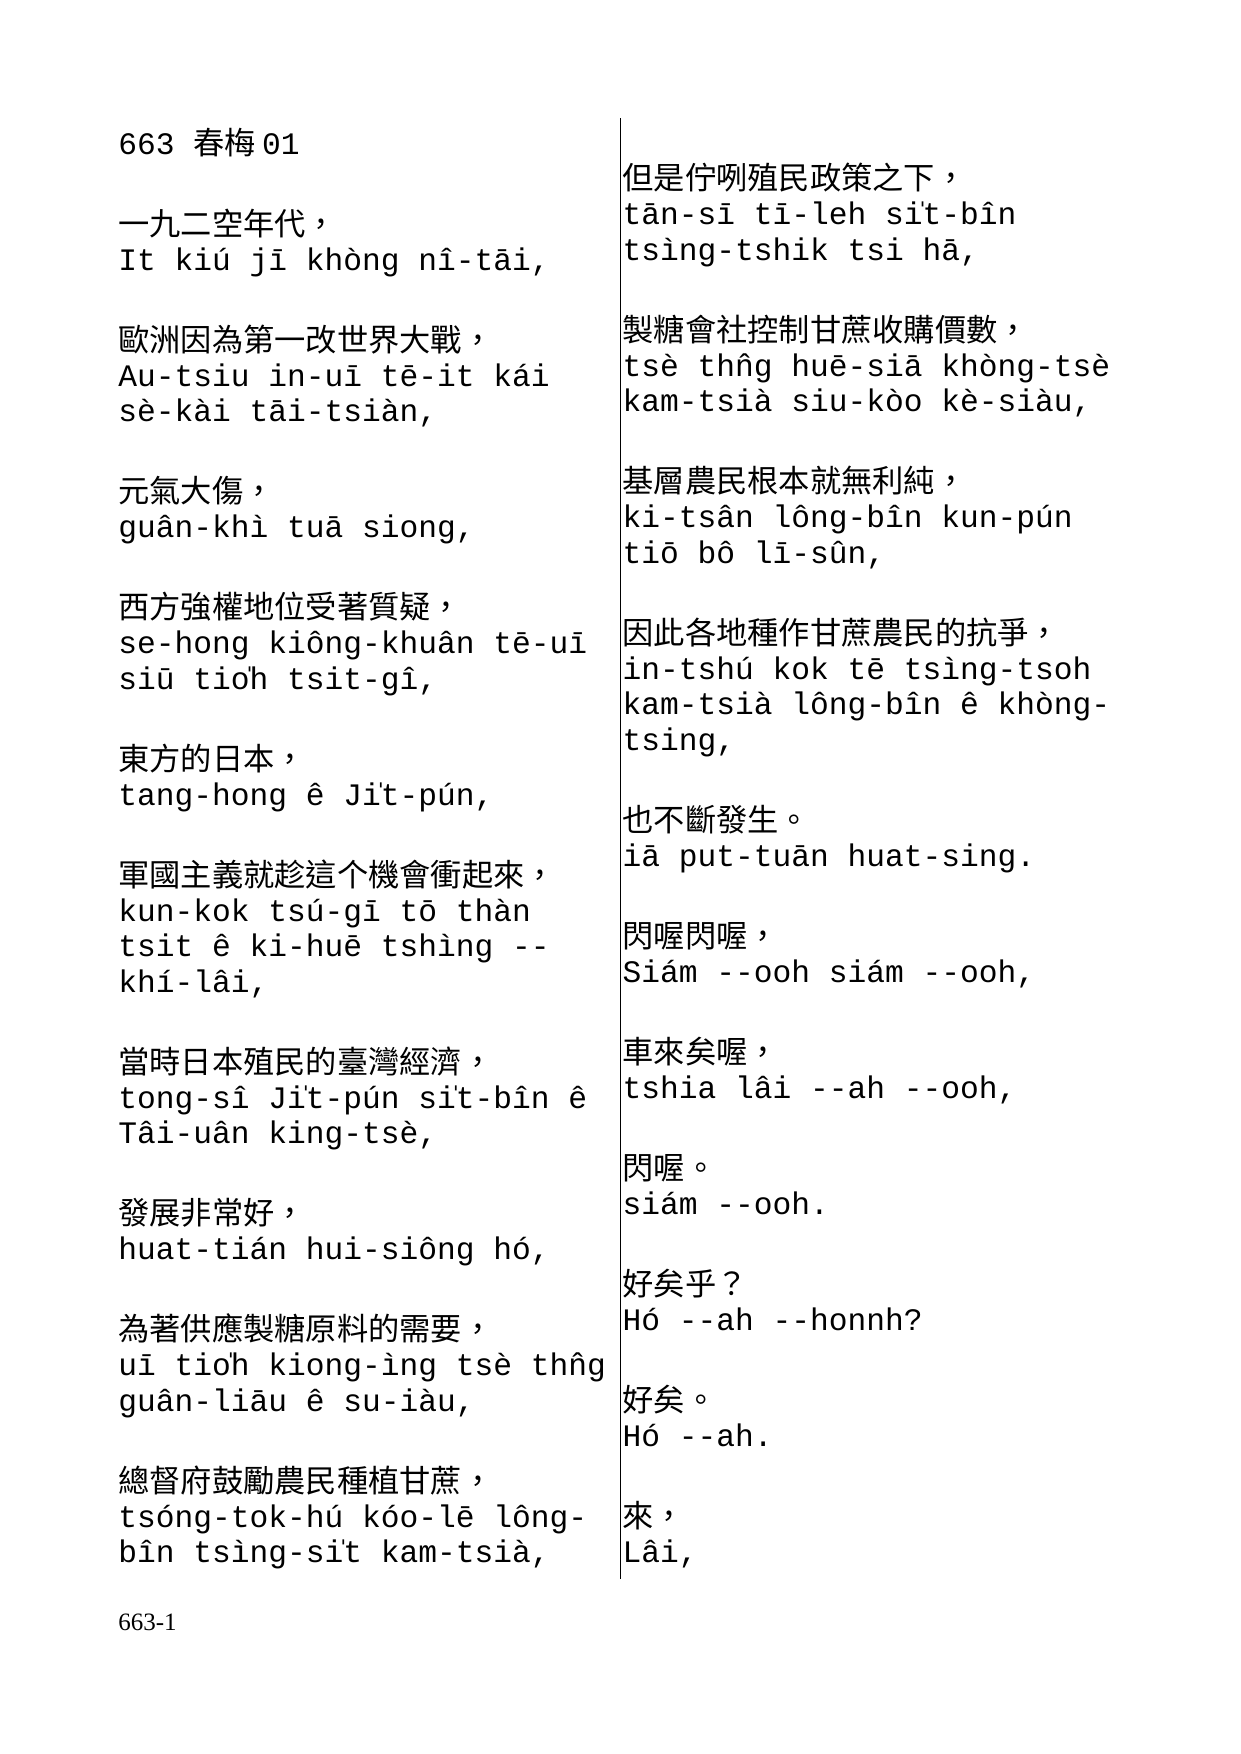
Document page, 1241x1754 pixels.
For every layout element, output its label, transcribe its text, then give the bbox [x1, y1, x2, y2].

text 車來矣喔， [622, 1027, 1122, 1072]
text 總督府鼓勵農民種植甘蔗， [118, 1456, 618, 1501]
text 歐洲因為第一改世界大戰， [118, 315, 618, 360]
text tang-hong ê Ji̍t-pún, [118, 779, 618, 815]
text huat-tián hui-siông hó, [118, 1234, 618, 1269]
text Au-tsiu in-uī tē-it kái sè-kài tāi-tsiàn, [118, 360, 618, 431]
text 來， [622, 1491, 1122, 1536]
text in-tshú kok tē tsìng-tsoh kam-tsià lông-bîn ê khòng-tsing, [622, 653, 1122, 759]
text 西方強權地位受著質疑， [118, 583, 618, 628]
text 當時日本殖民的臺灣經濟， [118, 1037, 618, 1082]
text 663 春梅01 [118, 118, 618, 164]
text Lâi, [622, 1536, 1122, 1572]
text tsè thn̂g huē-siā khòng-tsè kam-tsià siu-kòo kè-siàu, [622, 350, 1122, 421]
text 軍國主義就趁這个機會衝起來， [118, 850, 618, 895]
text 發展非常好， [118, 1188, 618, 1234]
text 也不斷發生。 [622, 795, 1122, 840]
text It kiú jī khòng nî-tāi, [118, 244, 618, 280]
text Siám --ooh siám --ooh, [622, 956, 1122, 991]
text 因此各地種作甘蔗農民的抗爭， [622, 608, 1122, 653]
text tān-sī tī-leh si̍t-bîn tsìng-tshik tsi hā, [622, 199, 1122, 269]
text 閃喔。 [622, 1143, 1122, 1188]
text Hó --ah --honnh? [622, 1304, 1122, 1339]
text tshia lâi --ah --ooh, [622, 1072, 1122, 1107]
text tsóng-tok-hú kóo-lē lông-bîn tsìng-si̍t kam-tsià, [118, 1501, 618, 1572]
text 製糖會社控制甘蔗收購價數， [622, 305, 1122, 350]
text se-hong kiông-khuân tē-uī siū tio̍h tsit-gî, [118, 628, 618, 699]
text 東方的日本， [118, 734, 618, 779]
text 好矣。 [622, 1375, 1122, 1420]
text ki-tsân lông-bîn kun-pún tiō bô lī-sûn, [622, 502, 1122, 572]
text 好矣乎？ [622, 1259, 1122, 1304]
text iā put-tuān huat-sing. [622, 840, 1122, 875]
text tong-sî Ji̍t-pún si̍t-bîn ê Tâi-uân king-tsè, [118, 1082, 618, 1153]
text 元氣大傷， [118, 467, 618, 512]
text kun-kok tsú-gī tō thàn tsit ê ki-huē tshìng --khí-lâi, [118, 895, 618, 1002]
text uī tio̍h kiong-ìng tsè thn̂g guân-liāu ê su-iàu, [118, 1350, 618, 1421]
text 但是佇咧殖民政策之下， [622, 153, 1122, 199]
text siám --ooh. [622, 1188, 1122, 1223]
text 一九二空年代， [118, 199, 618, 244]
text 基層農民根本就無利純， [622, 456, 1122, 502]
text 為著供應製糖原料的需要， [118, 1304, 618, 1350]
text 閃喔閃喔， [622, 911, 1122, 956]
text Hó --ah. [622, 1420, 1122, 1456]
text guân-khì tuā siong, [118, 512, 618, 547]
